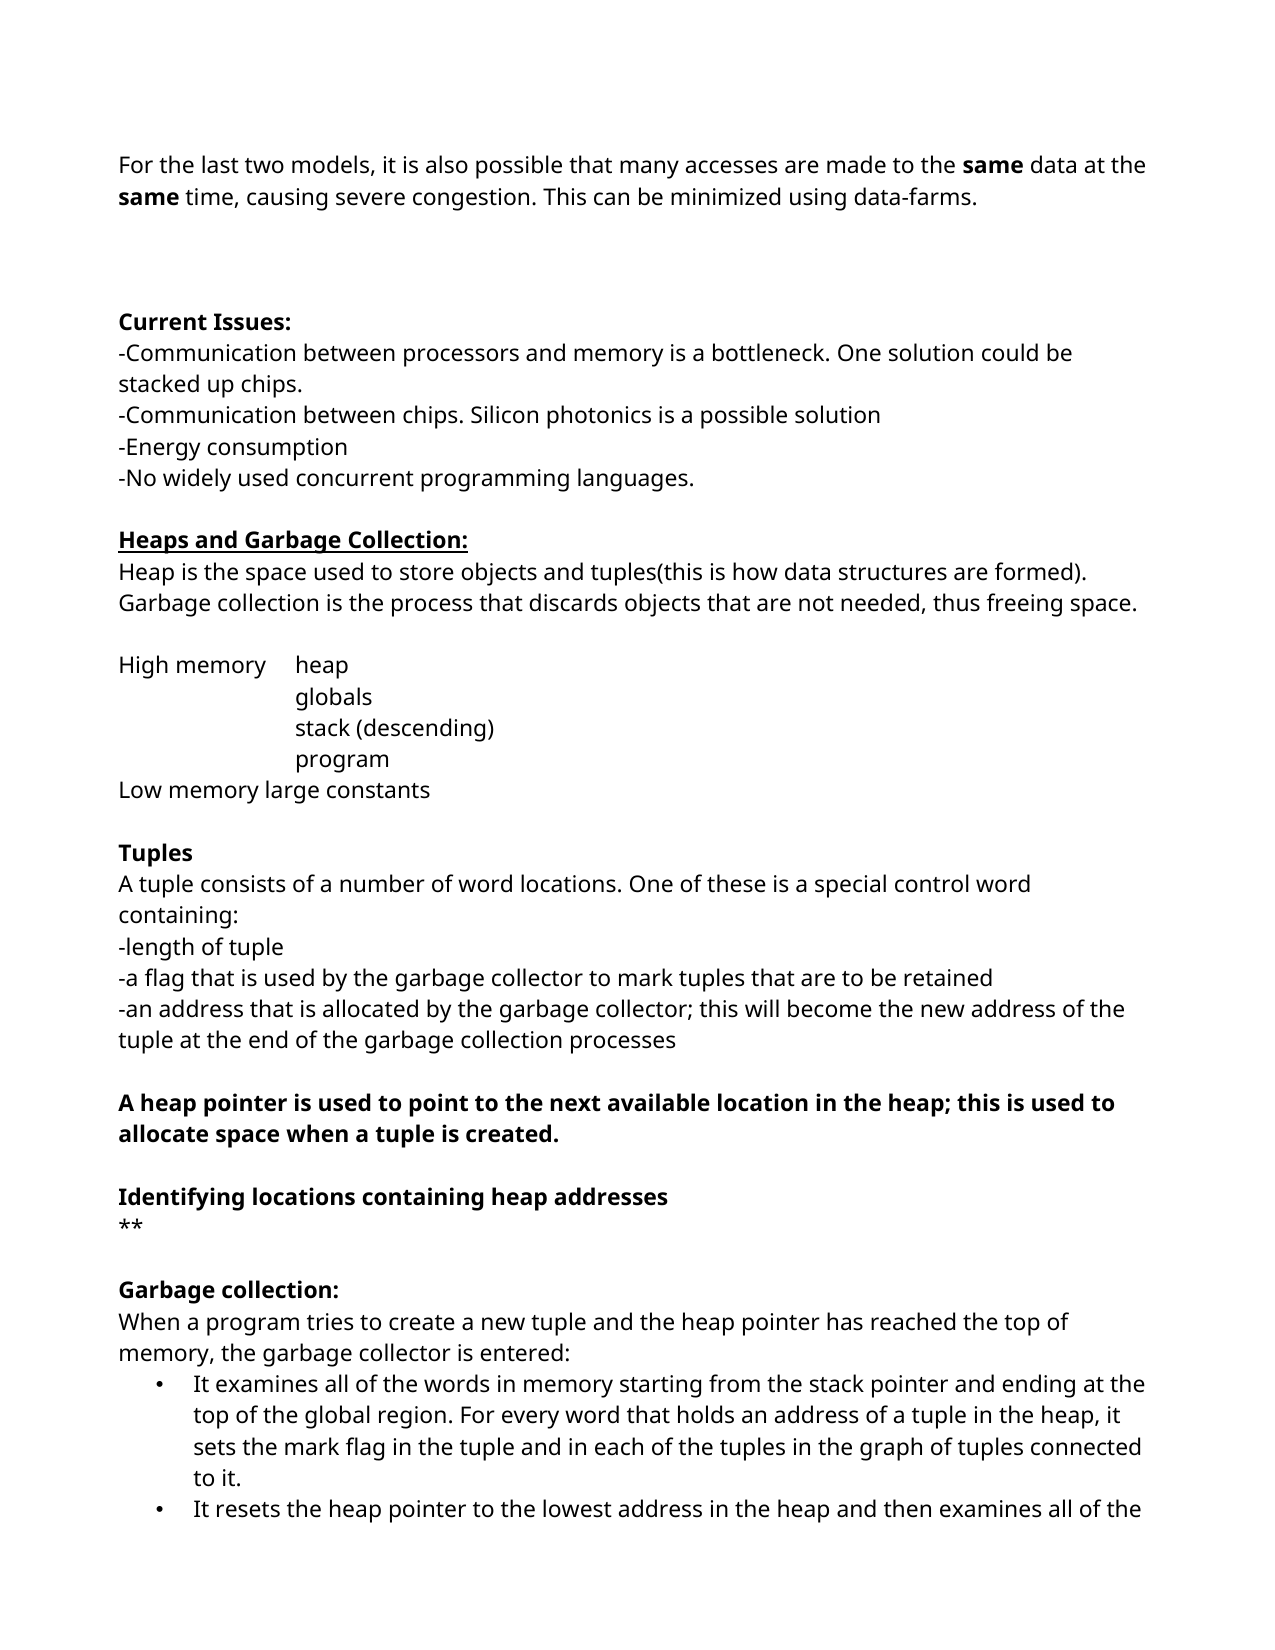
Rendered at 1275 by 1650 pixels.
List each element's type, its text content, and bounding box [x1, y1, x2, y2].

text -Energy consumption [118, 431, 1157, 462]
text High memory heap [118, 649, 1157, 681]
text globals [118, 681, 1157, 712]
text -Communication between chips. Silicon photonics is a possible solution [118, 399, 1157, 431]
text A heap pointer is used to point to the next available location in the heap; this is used to allocate space when a tuple is created. [118, 1087, 1157, 1149]
text -length of tuple [118, 931, 1157, 962]
text Heap is the space used to store objects and tuples(this is how data structures are formed). [118, 556, 1157, 587]
list It examines all of the words in memory starting from the stack pointer and ending at the top of the global region. For every word that holds an address of a tuple in the heap, it sets the mark flag in the tuple and in each of the tuples in the graph of tuples connected to it. [156, 1368, 1157, 1493]
text Identifying locations containing heap addresses [118, 1181, 1157, 1212]
text For the last two models, it is also possible that many accesses are made to the same data at the same time, causing severe congestion. This can be minimized using data-farms. [118, 149, 1157, 212]
text program [118, 743, 1157, 774]
text Garbage collection: [118, 1274, 1157, 1306]
text -a flag that is used by the garbage collector to mark tuples that are to be retained [118, 962, 1157, 993]
text When a program tries to create a new tuple and the heap pointer has reached the top of memory, the garbage collector is entered: [118, 1306, 1157, 1368]
text Current Issues: [118, 306, 1157, 337]
text -Communication between processors and memory is a bottleneck. One solution could be stacked up chips. [118, 337, 1157, 399]
text -an address that is allocated by the garbage collector; this will become the new address of the tuple at the end of the garbage collection processes [118, 993, 1157, 1056]
text stack (descending) [118, 712, 1157, 743]
text Low memory large constants [118, 774, 1157, 806]
text ** [118, 1212, 1157, 1243]
text Heaps and Garbage Collection: [118, 524, 1157, 556]
text A tuple consists of a number of word locations. One of these is a special control word containing: [118, 868, 1157, 931]
list It resets the heap pointer to the lowest address in the heap and then examines all of the [156, 1493, 1157, 1524]
text -No widely used concurrent programming languages. [118, 462, 1157, 493]
text Garbage collection is the process that discards objects that are not needed, thus freeing space. [118, 587, 1157, 618]
text Tuples [118, 837, 1157, 868]
